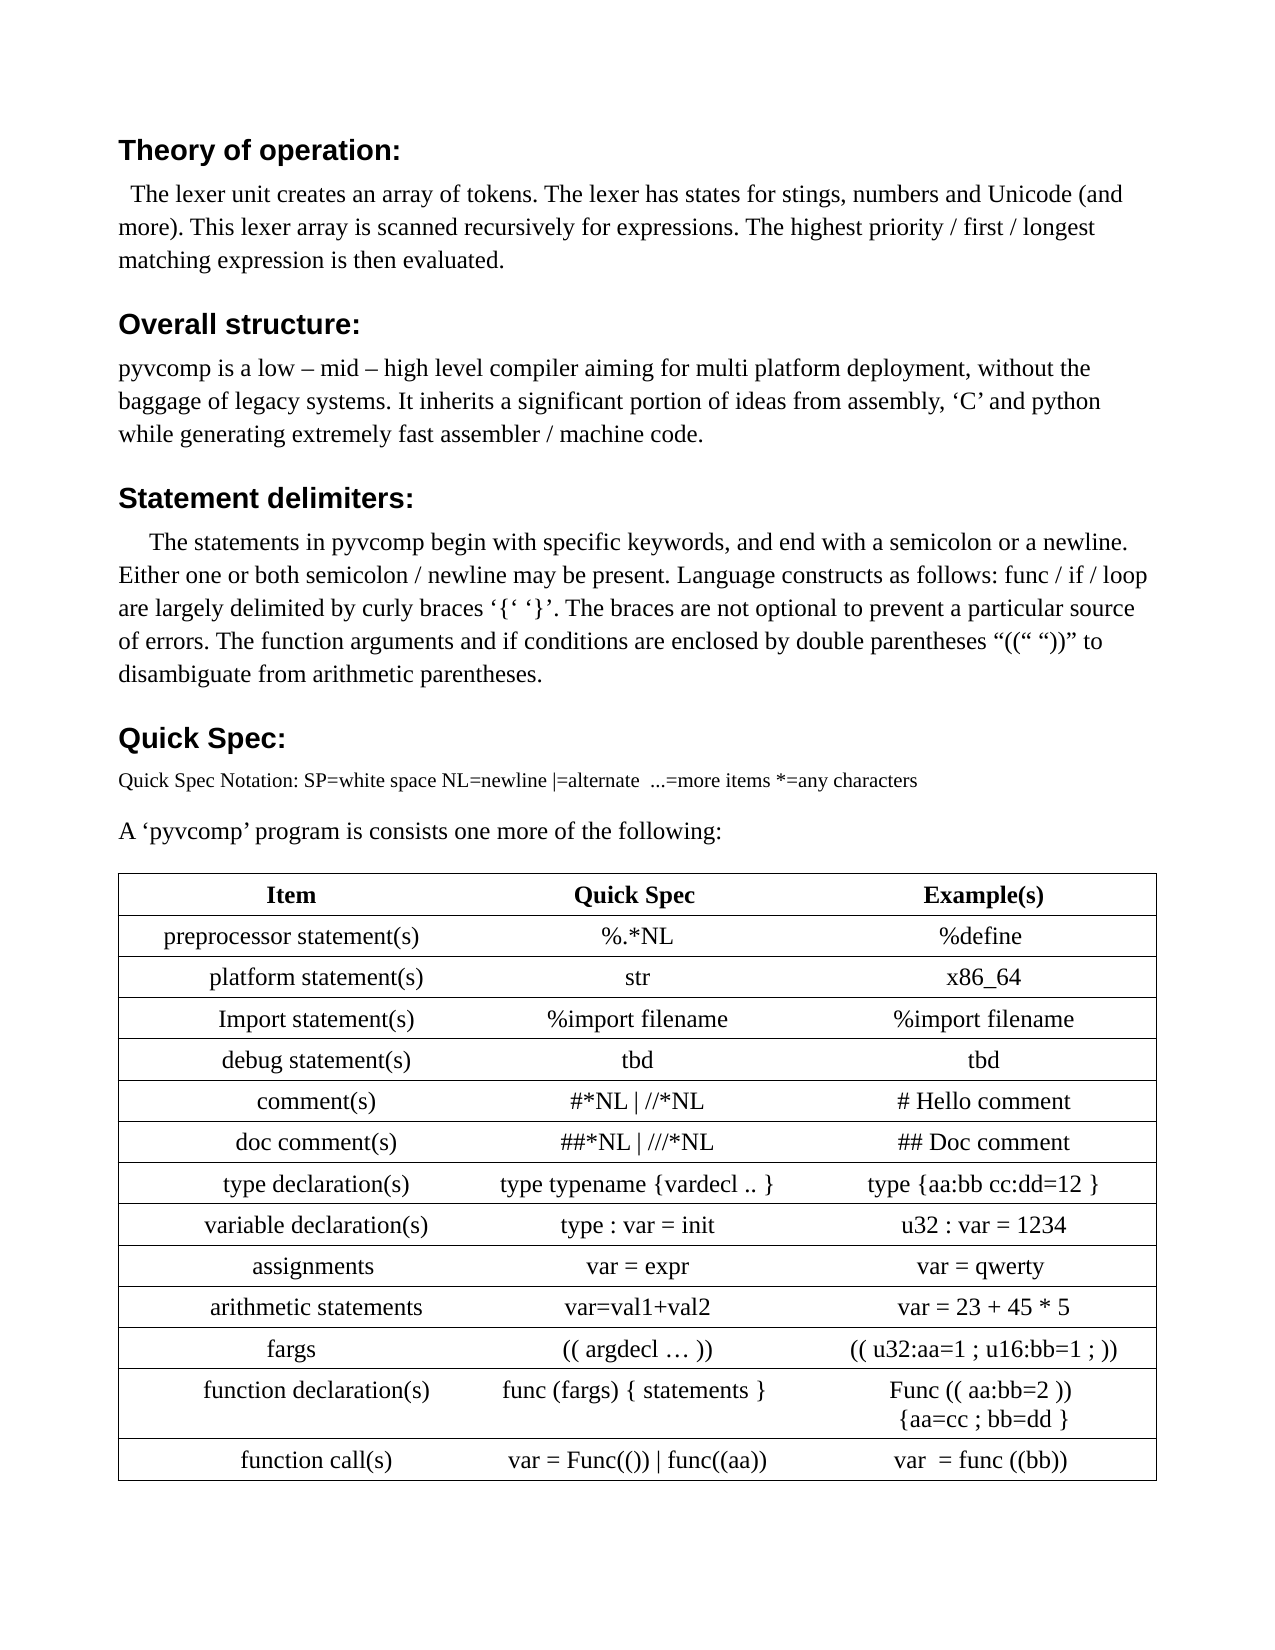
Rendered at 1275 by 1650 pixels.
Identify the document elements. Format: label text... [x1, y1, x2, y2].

table_cell %import filename [464, 998, 811, 1038]
table_cell type typename {vardecl .. } [464, 1163, 811, 1203]
table_cell var = func ((bb)) [811, 1439, 1156, 1479]
table_cell doc comment(s) [119, 1122, 464, 1162]
table_header Item [119, 874, 464, 914]
table_cell #*NL | //*NL [464, 1081, 811, 1121]
table_cell %.*NL [464, 916, 811, 956]
text The statements in pyvcomp begin with specific keywords, and end with a semicolon or a newline. Either one or both semicolon / newline may be present. Language constructs as follows: func / if / loop are largely delimited by curly braces ‘{‘ ‘}’. The braces are not optional to prevent a particular source of errors. The function arguments and if conditions are enclosed by double parentheses “((“ “))” to disambiguate from arithmetic parentheses. [118, 527, 1157, 688]
subtitle Statement delimiters: [118, 481, 1157, 515]
table_cell ##*NL | ///*NL [464, 1122, 811, 1162]
table_cell tbd [464, 1039, 811, 1079]
text The lexer unit creates an array of tokens. The lexer has states for stings, numbers and Unicode (and more). This lexer array is scanned recursively for expressions. The highest priority / first / longest matching expression is then evaluated. [118, 179, 1157, 273]
table_cell preprocessor statement(s) [119, 916, 464, 956]
table_cell func (fargs) { statements } [464, 1369, 811, 1438]
table_cell fargs [119, 1328, 464, 1368]
table_cell type {aa:bb cc:dd=12 } [811, 1163, 1156, 1203]
table_cell function call(s) [119, 1439, 464, 1479]
table_cell (( argdecl … )) [464, 1328, 811, 1368]
text Quick Spec Notation: SP=white space NL=newline |=alternate ...=more items *=any characters [118, 768, 1157, 792]
table_cell arithmetic statements [119, 1287, 464, 1327]
table_cell var = 23 + 45 * 5 [811, 1287, 1156, 1327]
table_cell %import filename [811, 998, 1156, 1038]
table_cell comment(s) [119, 1081, 464, 1121]
table_cell type declaration(s) [119, 1163, 464, 1203]
table_cell var=val1+val2 [464, 1287, 811, 1327]
table_cell assignments [119, 1246, 464, 1286]
table_cell # Hello comment [811, 1081, 1156, 1121]
table_cell function declaration(s) [119, 1369, 464, 1438]
table_cell variable declaration(s) [119, 1204, 464, 1244]
table_cell tbd [811, 1039, 1156, 1079]
text pyvcomp is a low – mid – high level compiler aiming for multi platform deployment, without the baggage of legacy systems. It inherits a significant portion of ideas from assembly, ‘C’ and python while generating extremely fast assembler / machine code. [118, 353, 1157, 448]
text A ‘pyvcomp’ program is consists one more of the following: [118, 816, 1157, 844]
table_cell %define [811, 916, 1156, 956]
table_cell Func (( aa:bb=2 )) {aa=cc ; bb=dd } [811, 1369, 1156, 1438]
table_cell Import statement(s) [119, 998, 464, 1038]
table_cell ## Doc comment [811, 1122, 1156, 1162]
table_cell var = expr [464, 1246, 811, 1286]
table_cell platform statement(s) [119, 957, 464, 997]
subtitle Overall structure: [118, 307, 1157, 341]
table_cell debug statement(s) [119, 1039, 464, 1079]
table_cell var = qwerty [811, 1246, 1156, 1286]
table_cell type : var = init [464, 1204, 811, 1244]
table_header Example(s) [811, 874, 1156, 914]
subtitle Theory of operation: [118, 133, 1157, 166]
table_cell u32 : var = 1234 [811, 1204, 1156, 1244]
table_header Quick Spec [464, 874, 811, 914]
subtitle Quick Spec: [118, 722, 1157, 755]
table_cell (( u32:aa=1 ; u16:bb=1 ; )) [811, 1328, 1156, 1368]
table_cell str [464, 957, 811, 997]
table_cell x86_64 [811, 957, 1156, 997]
table_cell var = Func(()) | func((aa)) [464, 1439, 811, 1479]
